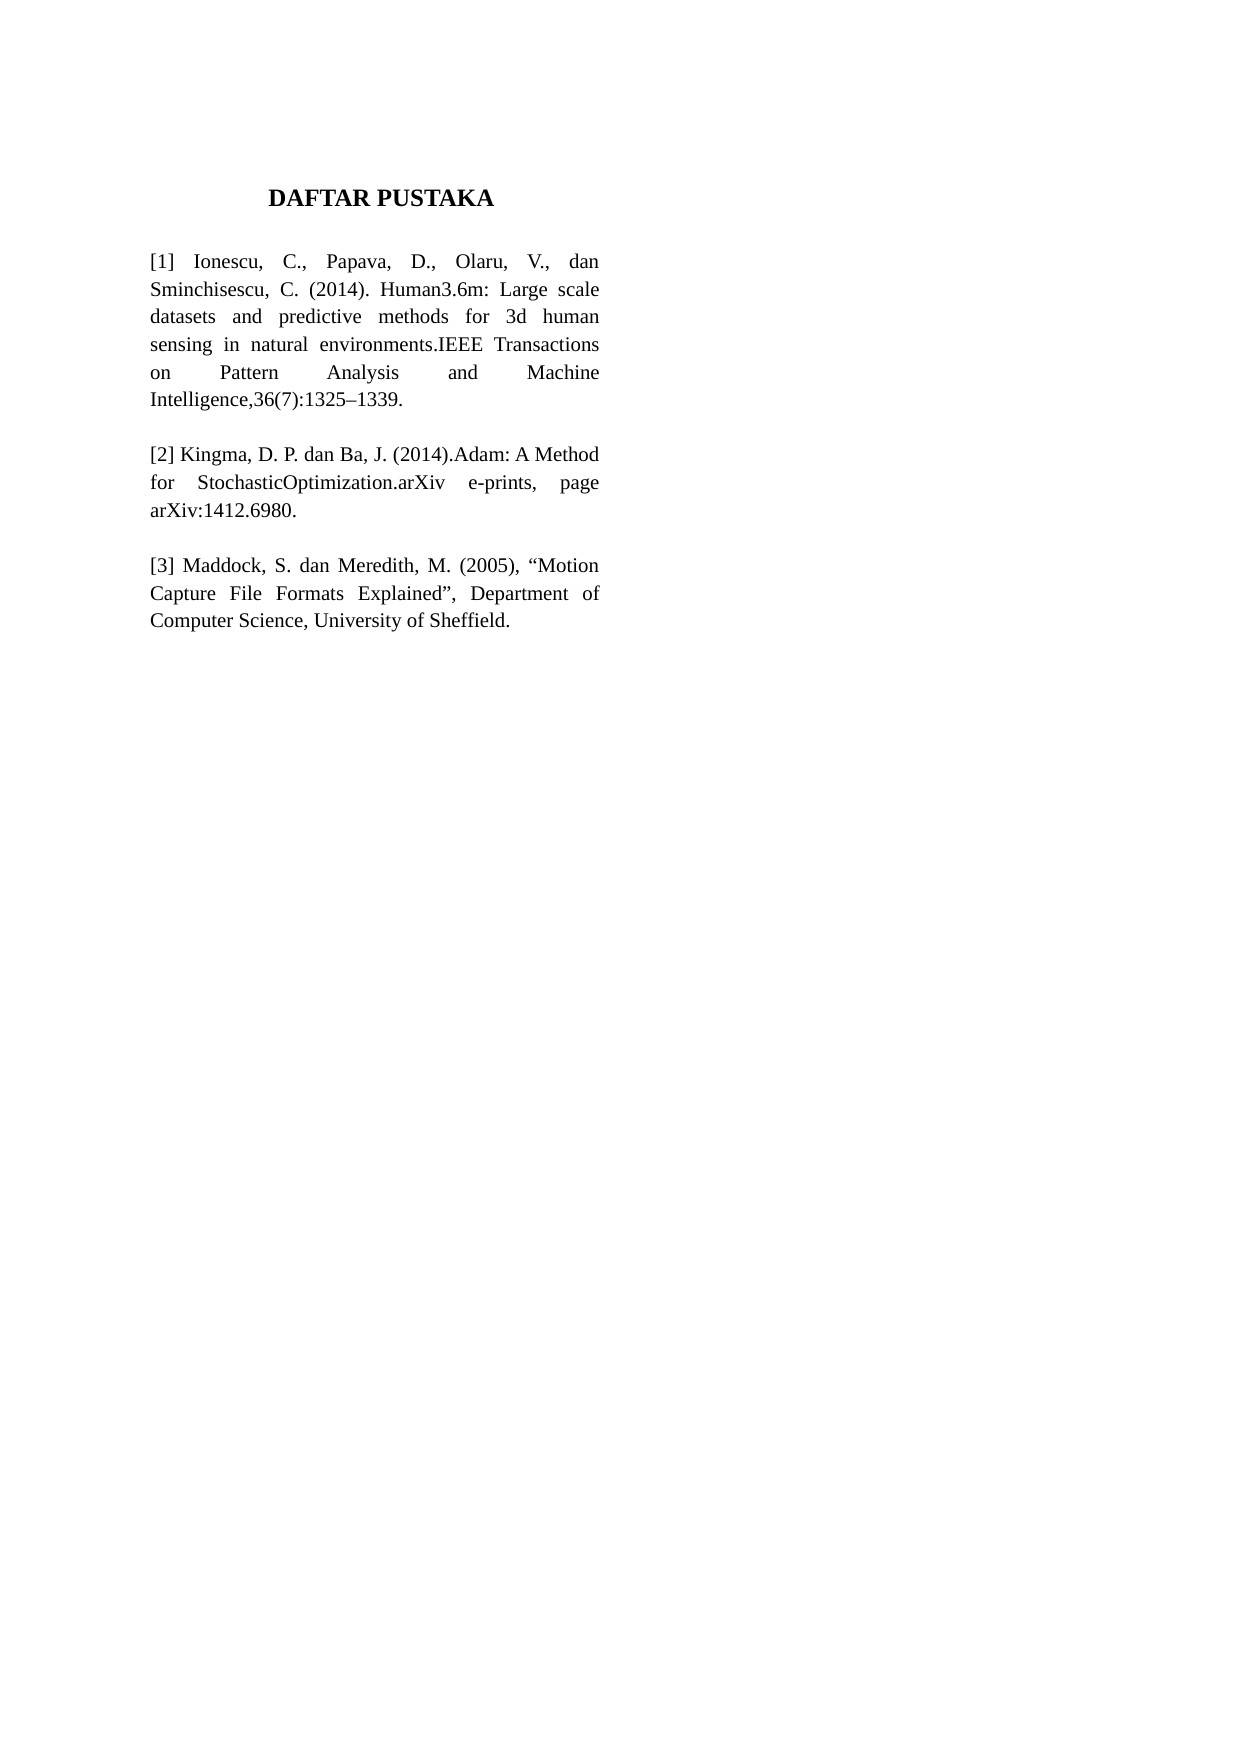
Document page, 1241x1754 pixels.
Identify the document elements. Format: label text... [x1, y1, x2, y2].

text [1] Ionescu, C., Papava, D., Olaru, V., dan Sminchisescu, C. (2014). Human3.6m: Large scale datasets and predictive methods for 3d human sensing in natural environments.IEEE Transactions on Pattern Analysis and Machine Intelligence,36(7):1325–1339. [150, 249, 600, 411]
subtitle DAFTAR PUSTAKA [162, 183, 600, 212]
text [2] Kingma, D. P. dan Ba, J. (2014).Adam: A Method for StochasticOptimization.arXiv e-prints, page arXiv:1412.6980. [150, 442, 600, 522]
text [3] Maddock, S. dan Meredith, M. (2005), “Motion Capture File Formats Explained”, Department of Computer Science, University of Sheffield. [150, 553, 600, 632]
